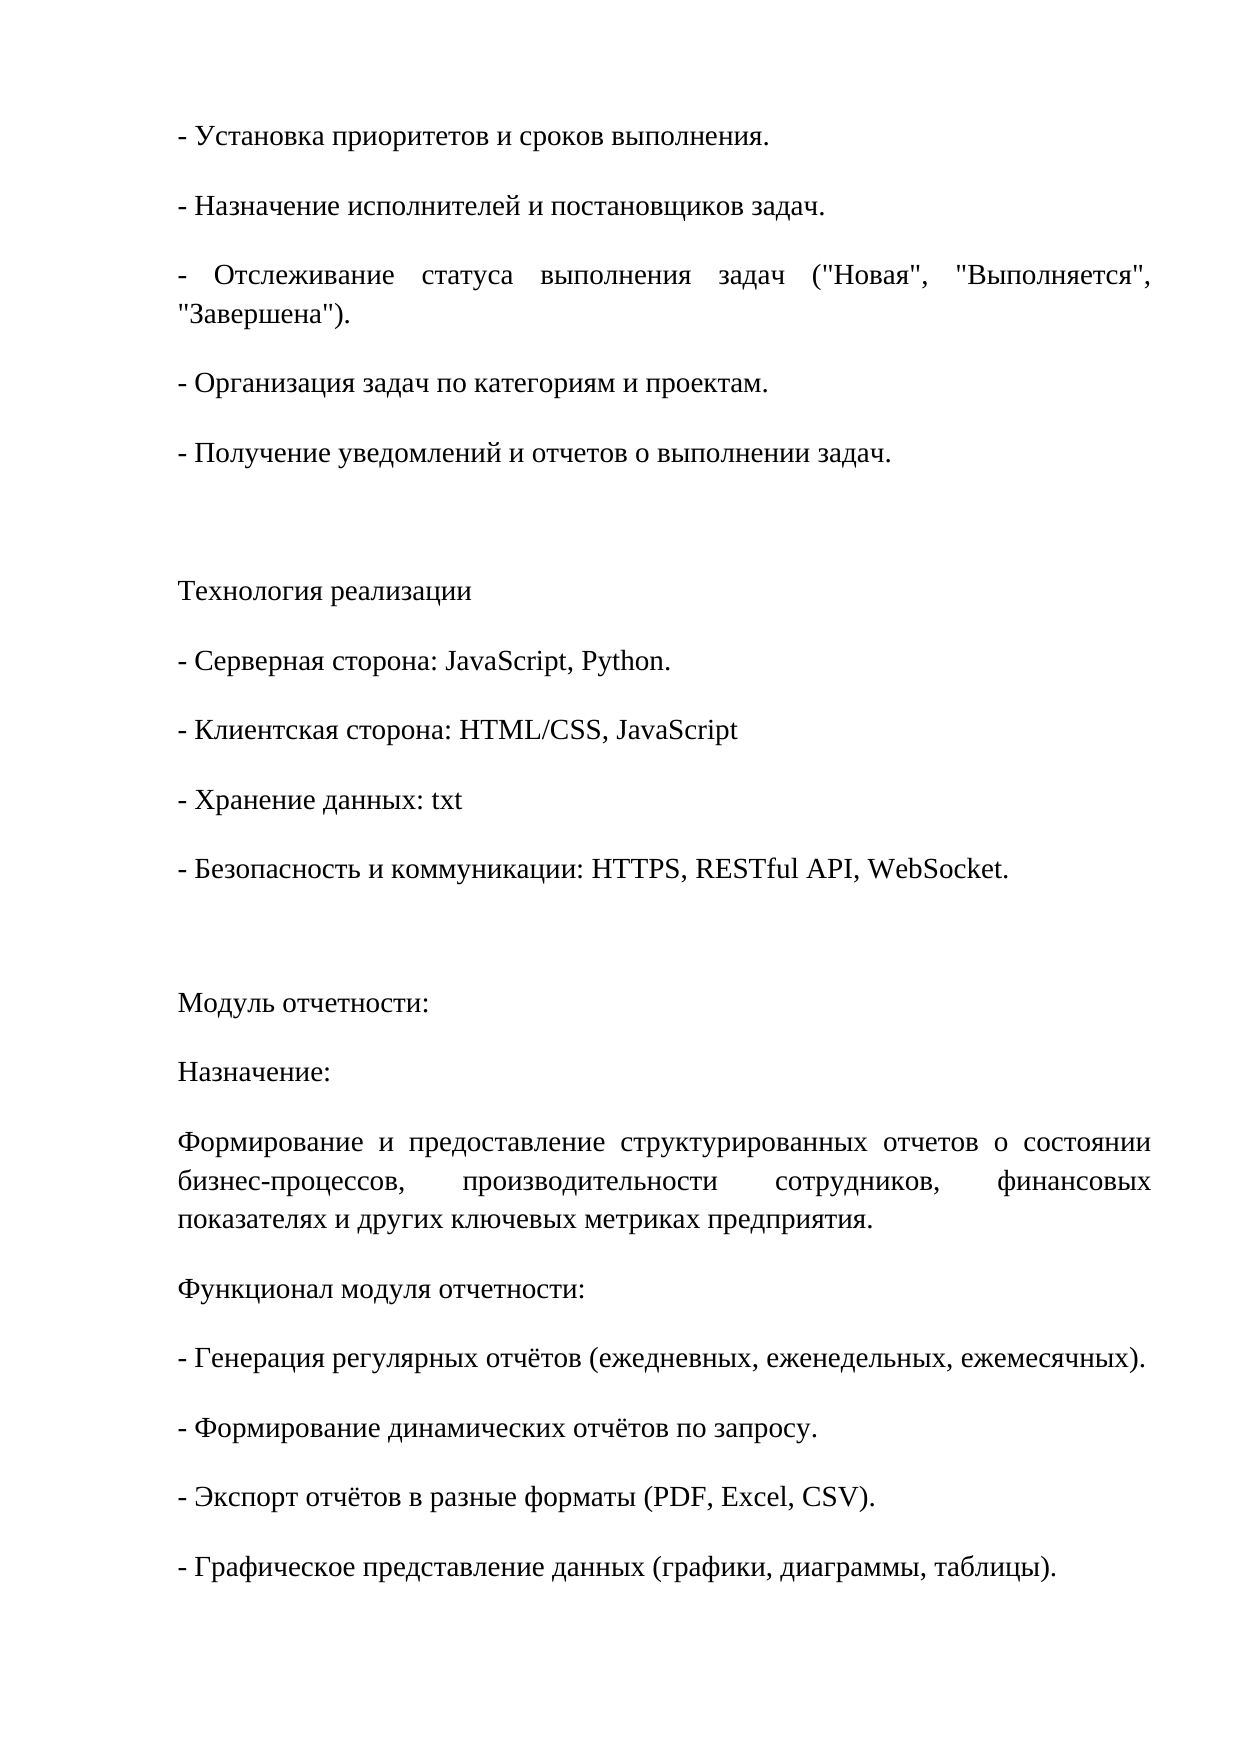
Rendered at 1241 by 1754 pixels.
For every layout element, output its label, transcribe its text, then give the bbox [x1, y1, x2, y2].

text Модуль отчетности: [177, 985, 1152, 1018]
text - Генерация регулярных отчётов (ежедневных, еженедельных, ежемесячных). [177, 1340, 1152, 1374]
text - Формирование динамических отчётов по запросу. [177, 1410, 1152, 1443]
text - Организация задач по категориям и проектам. [177, 365, 1152, 399]
text - Клиентская сторона: HTML/CSS, JavaScript [177, 712, 1152, 746]
text Технология реализации [177, 573, 1152, 607]
text Назначение: [177, 1054, 1152, 1088]
text - Установка приоритетов и сроков выполнения. [177, 118, 1152, 152]
text - Серверная сторона: JavaScript, Python. [177, 643, 1152, 676]
text - Назначение исполнителей и постановщиков задач. [177, 188, 1152, 221]
text - Экспорт отчётов в разные форматы (PDF, Excel, CSV). [177, 1479, 1152, 1513]
text - Безопасность и коммуникации: HTTPS, RESTful API, WebSocket. [177, 851, 1152, 885]
text - Получение уведомлений и отчетов о выполнении задач. [177, 435, 1152, 468]
text - Хранение данных: txt [177, 782, 1152, 815]
text - Графическое представление данных (графики, диаграммы, таблицы). [177, 1549, 1152, 1583]
text Формирование и предоставление структурированных отчетов о состоянии бизнес-процессов, производительности сотрудников, финансовых показателях и других ключевых метриках предприятия. [177, 1124, 1152, 1235]
text - Отслеживание статуса выполнения задач ("Новая", "Выполняется", "Завершена"). [177, 257, 1152, 329]
text Функционал модуля отчетности: [177, 1271, 1152, 1304]
